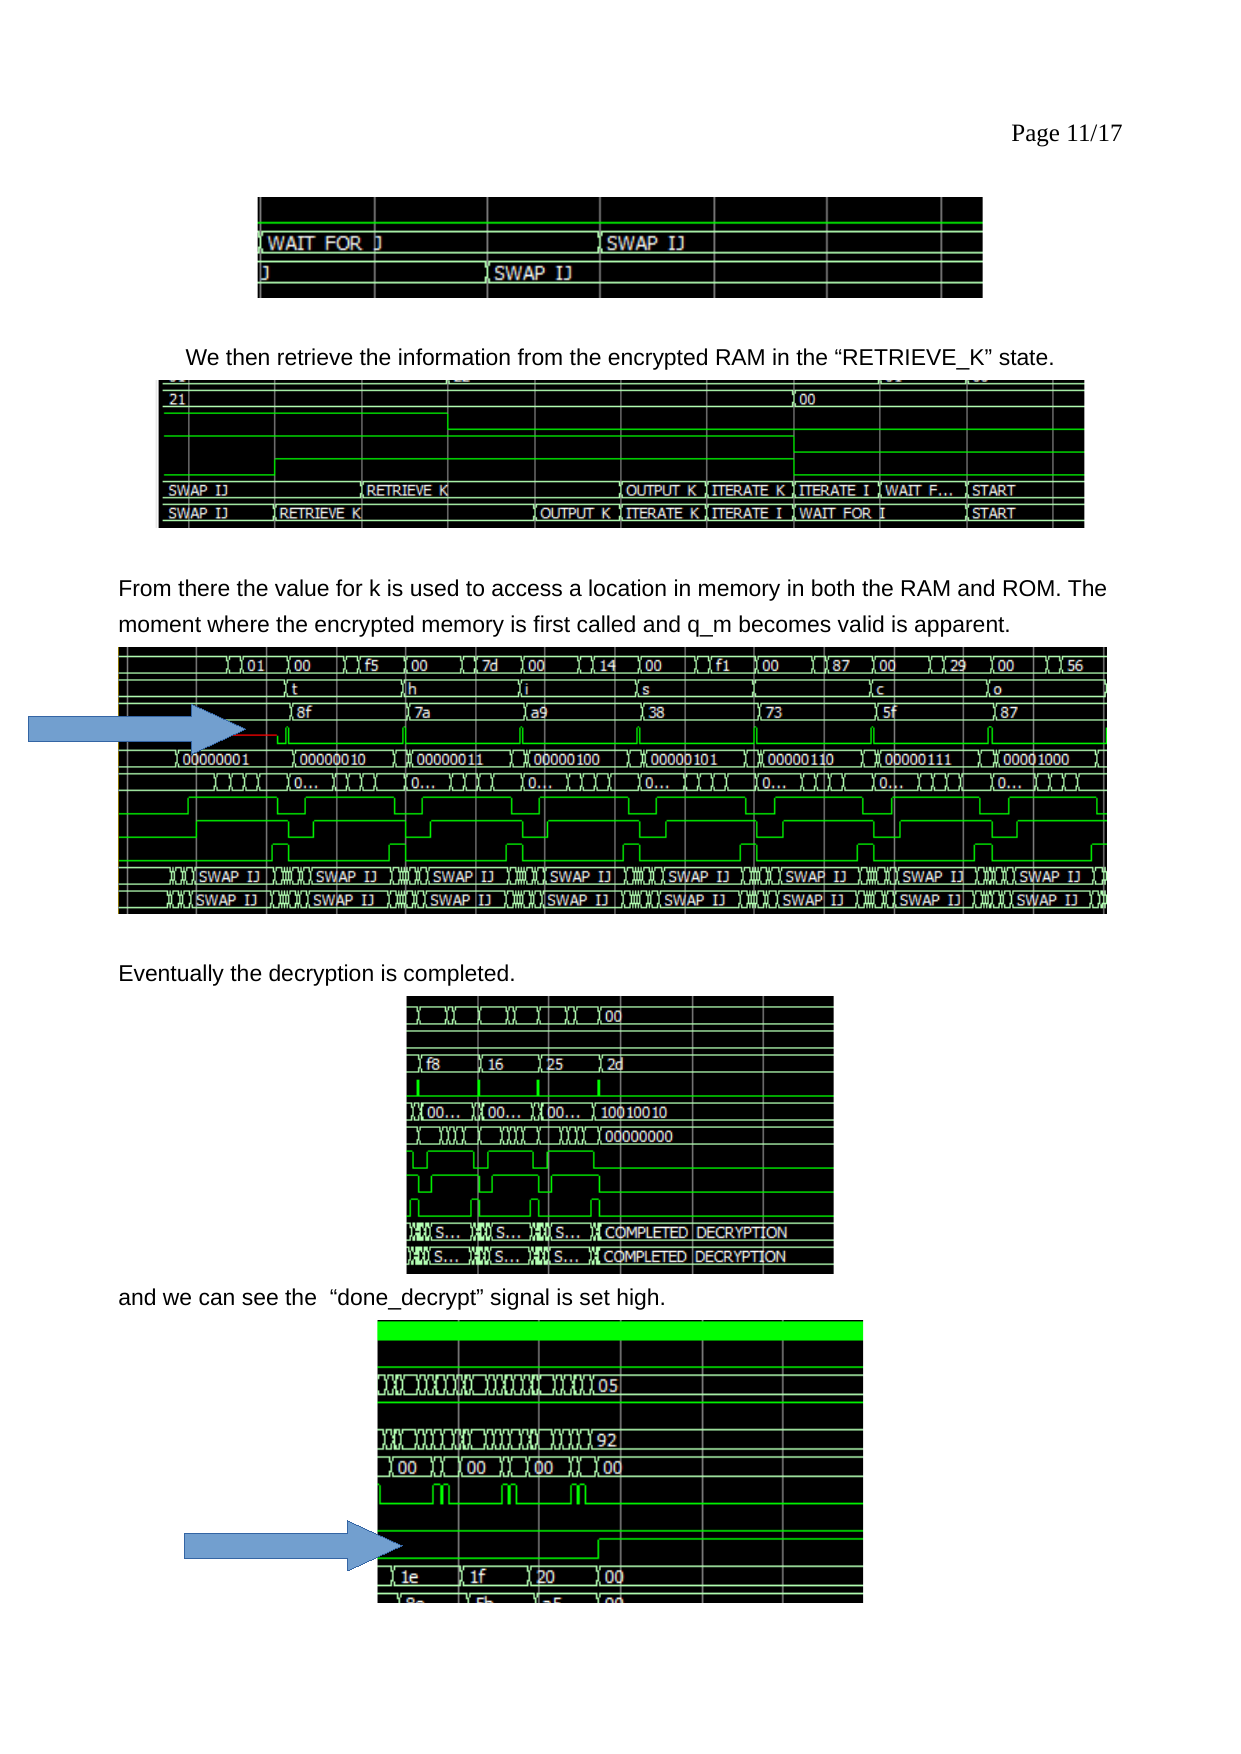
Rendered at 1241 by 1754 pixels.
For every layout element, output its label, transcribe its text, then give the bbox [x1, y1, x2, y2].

picture [155, 380, 1085, 528]
text Eventually the decryption is completed. [118, 960, 1122, 986]
text and we can see the “done_decrypt” signal is set high. [118, 1284, 1122, 1310]
text From there the value for k is used to access a location in memory in both the RAM and ROM. The moment where the encrypted memory is first called and q_m becomes valid is apparent. [118, 574, 1122, 637]
picture [257, 647, 1107, 914]
picture [860, 1320, 864, 1603]
text We then retrieve the information from the encrypted RAM in the “RETRIEVE_K” state. [118, 344, 1122, 370]
